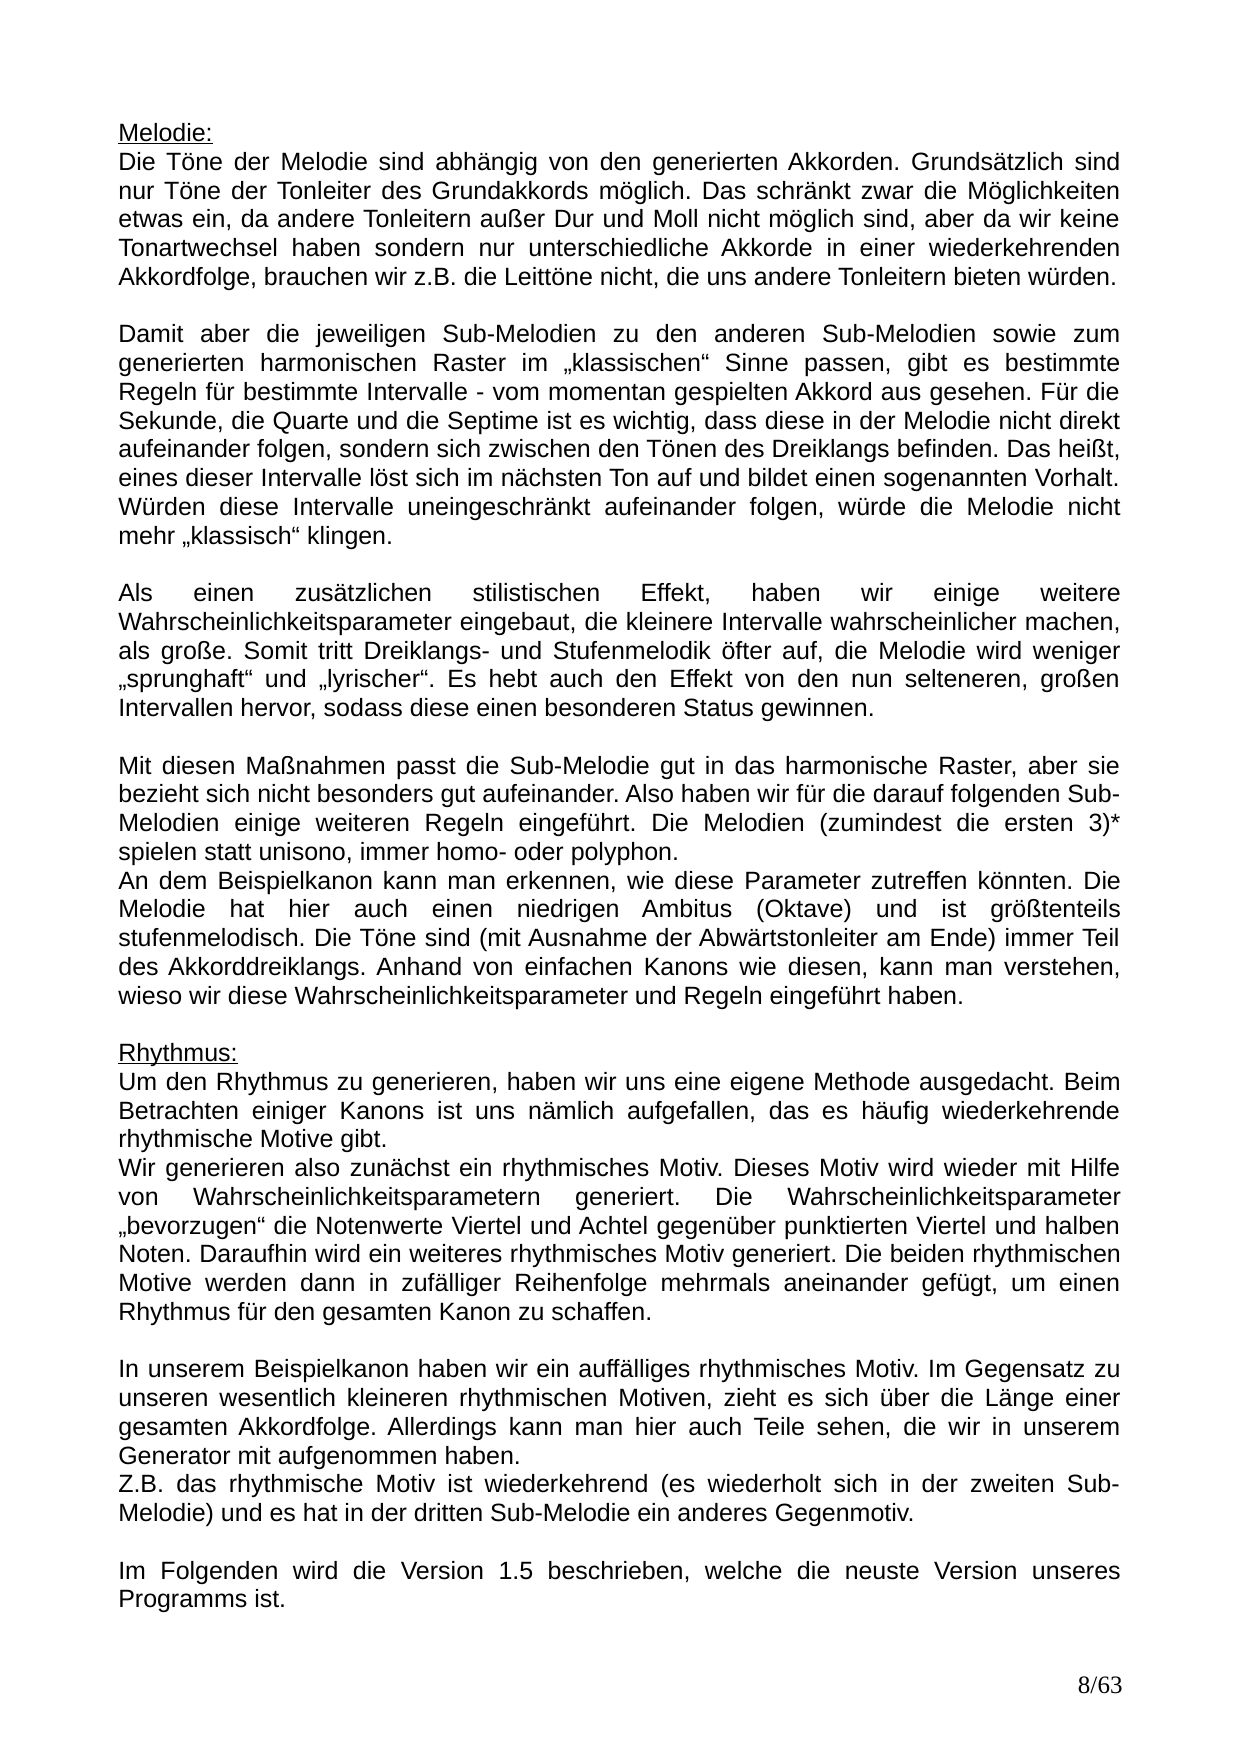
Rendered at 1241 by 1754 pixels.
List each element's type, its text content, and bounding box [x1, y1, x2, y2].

text Als einen zusätzlichen stilistischen Effekt, haben wir einige weitere Wahrscheinlichkeitsparameter eingebaut, die kleinere Intervalle wahrscheinlicher machen, als große. Somit tritt Dreiklangs- und Stufenmelodik öfter auf, die Melodie wird weniger „sprunghaft“ und „lyrischer“. Es hebt auch den Effekt von den nun selteneren, großen Intervallen hervor, sodass diese einen besonderen Status gewinnen. [118, 578, 1122, 722]
text Damit aber die jeweiligen Sub-Melodien zu den anderen Sub-Melodien sowie zum generierten harmonischen Raster im „klassischen“ Sinne passen, gibt es bestimmte Regeln für bestimmte Intervalle - vom momentan gespielten Akkord aus gesehen. Für die Sekunde, die Quarte und die Septime ist es wichtig, dass diese in der Melodie nicht direkt aufeinander folgen, sondern sich zwischen den Tönen des Dreiklangs befinden. Das heißt, eines dieser Intervalle löst sich im nächsten Ton auf und bildet einen sogenannten Vorhalt. Würden diese Intervalle uneingeschränkt aufeinander folgen, würde die Melodie nicht mehr „klassisch“ klingen. [118, 319, 1122, 549]
text Rhythmus: [118, 1038, 1122, 1067]
text Z.B. das rhythmische Motiv ist wiederkehrend (es wiederholt sich in der zweiten Sub-Melodie) und es hat in der dritten Sub-Melodie ein anderes Gegenmotiv. [118, 1469, 1122, 1527]
text An dem Beispielkanon kann man erkennen, wie diese Parameter zutreffen könnten. Die Melodie hat hier auch einen niedrigen Ambitus (Oktave) und ist größtenteils stufenmelodisch. Die Töne sind (mit Ausnahme der Abwärtstonleiter am Ende) immer Teil des Akkorddreiklangs. Anhand von einfachen Kanons wie diesen, kann man verstehen, wieso wir diese Wahrscheinlichkeitsparameter und Regeln eingeführt haben. [118, 866, 1122, 1009]
text Die Töne der Melodie sind abhängig von den generierten Akkorden. Grundsätzlich sind nur Töne der Tonleiter des Grundakkords möglich. Das schränkt zwar die Möglichkeiten etwas ein, da andere Tonleitern außer Dur und Moll nicht möglich sind, aber da wir keine Tonartwechsel haben sondern nur unterschiedliche Akkorde in einer wiederkehrenden Akkordfolge, brauchen wir z.B. die Leittöne nicht, die uns andere Tonleitern bieten würden. [118, 147, 1122, 291]
text Um den Rhythmus zu generieren, haben wir uns eine eigene Methode ausgedacht. Beim Betrachten einiger Kanons ist uns nämlich aufgefallen, das es häufig wiederkehrende rhythmische Motive gibt. [118, 1067, 1122, 1153]
text Im Folgenden wird die Version 1.5 beschrieben, welche die neuste Version unseres Programms ist. [118, 1556, 1122, 1613]
text Melodie: [118, 118, 1122, 147]
text Wir generieren also zunächst ein rhythmisches Motiv. Dieses Motiv wird wieder mit Hilfe von Wahrscheinlichkeitsparametern generiert. Die Wahrscheinlichkeitsparameter „bevorzugen“ die Notenwerte Viertel und Achtel gegenüber punktierten Viertel und halben Noten. Daraufhin wird ein weiteres rhythmisches Motiv generiert. Die beiden rhythmischen Motive werden dann in zufälliger Reihenfolge mehrmals aneinander gefügt, um einen Rhythmus für den gesamten Kanon zu schaffen. [118, 1153, 1122, 1326]
text In unserem Beispielkanon haben wir ein auffälliges rhythmisches Motiv. Im Gegensatz zu unseren wesentlich kleineren rhythmischen Motiven, zieht es sich über die Länge einer gesamten Akkordfolge. Allerdings kann man hier auch Teile sehen, die wir in unserem Generator mit aufgenommen haben. [118, 1354, 1122, 1469]
text Mit diesen Maßnahmen passt die Sub-Melodie gut in das harmonische Raster, aber sie bezieht sich nicht besonders gut aufeinander. Also haben wir für die darauf folgenden Sub-Melodien einige weiteren Regeln eingeführt. Die Melodien (zumindest die ersten 3)* spielen statt unisono, immer homo- oder polyphon. [118, 751, 1122, 866]
